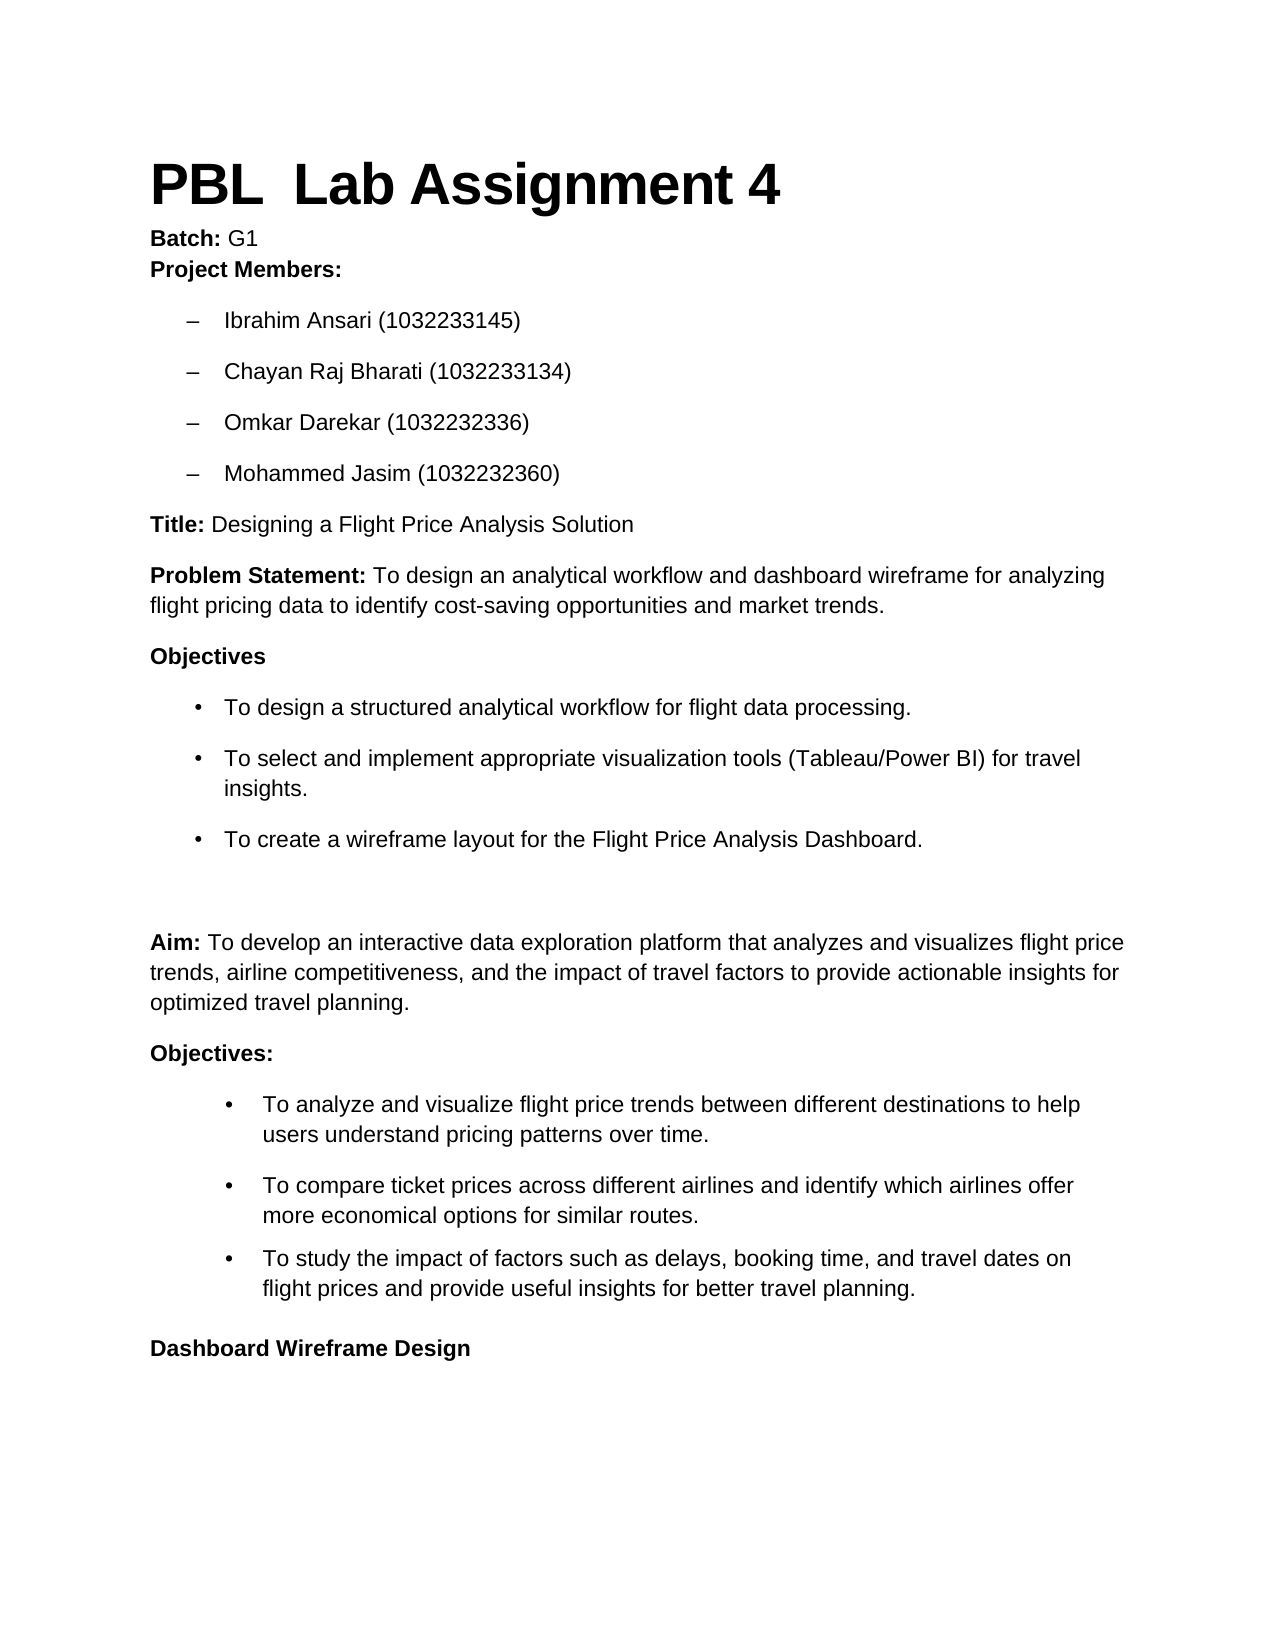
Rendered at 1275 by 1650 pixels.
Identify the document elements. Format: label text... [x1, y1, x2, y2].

list To compare ticket prices across different airlines and identify which airlines offer more economical options for similar routes. [225, 1172, 1125, 1229]
list To study the impact of factors such as delays, booking time, and travel dates on flight prices and provide useful insights for better travel planning. [225, 1245, 1125, 1302]
list Omkar Darekar (1032232336) [186, 409, 1125, 435]
list To design a structured analytical workflow for flight data processing. [194, 694, 1125, 721]
list Mohammed Jasim (1032232360) [186, 460, 1125, 486]
list To create a wireframe layout for the Flight Price Analysis Dashboard. [194, 826, 1125, 853]
list To analyze and visualize flight price trends between different destinations to help users understand pricing patterns over time. [225, 1091, 1125, 1148]
list To select and implement appropriate visualization tools (Tableau/Power BI) for travel insights. [194, 745, 1125, 802]
list Chayan Raj Bharati (1032233134) [186, 358, 1125, 384]
text Problem Statement: To design an analytical workflow and dashboard wireframe for analyzing flight pricing data to identify cost-saving opportunities and market trends. [150, 562, 1125, 618]
text Batch: G1 Project Members: [150, 225, 1125, 282]
subtitle Dashboard Wireframe Design [150, 1335, 1125, 1361]
text Aim: To develop an interactive data exploration platform that analyzes and visualizes flight price trends, airline competitiveness, and the impact of travel factors to provide actionable insights for optimized travel planning. [150, 928, 1125, 1015]
list Ibrahim Ansari (1032233145) [186, 307, 1125, 333]
title PBL Lab Assignment 4 [150, 150, 1125, 217]
text Title: Designing a Flight Price Analysis Solution [150, 511, 1125, 537]
text Objectives: [150, 1040, 1125, 1066]
subtitle Objectives [150, 643, 1125, 669]
